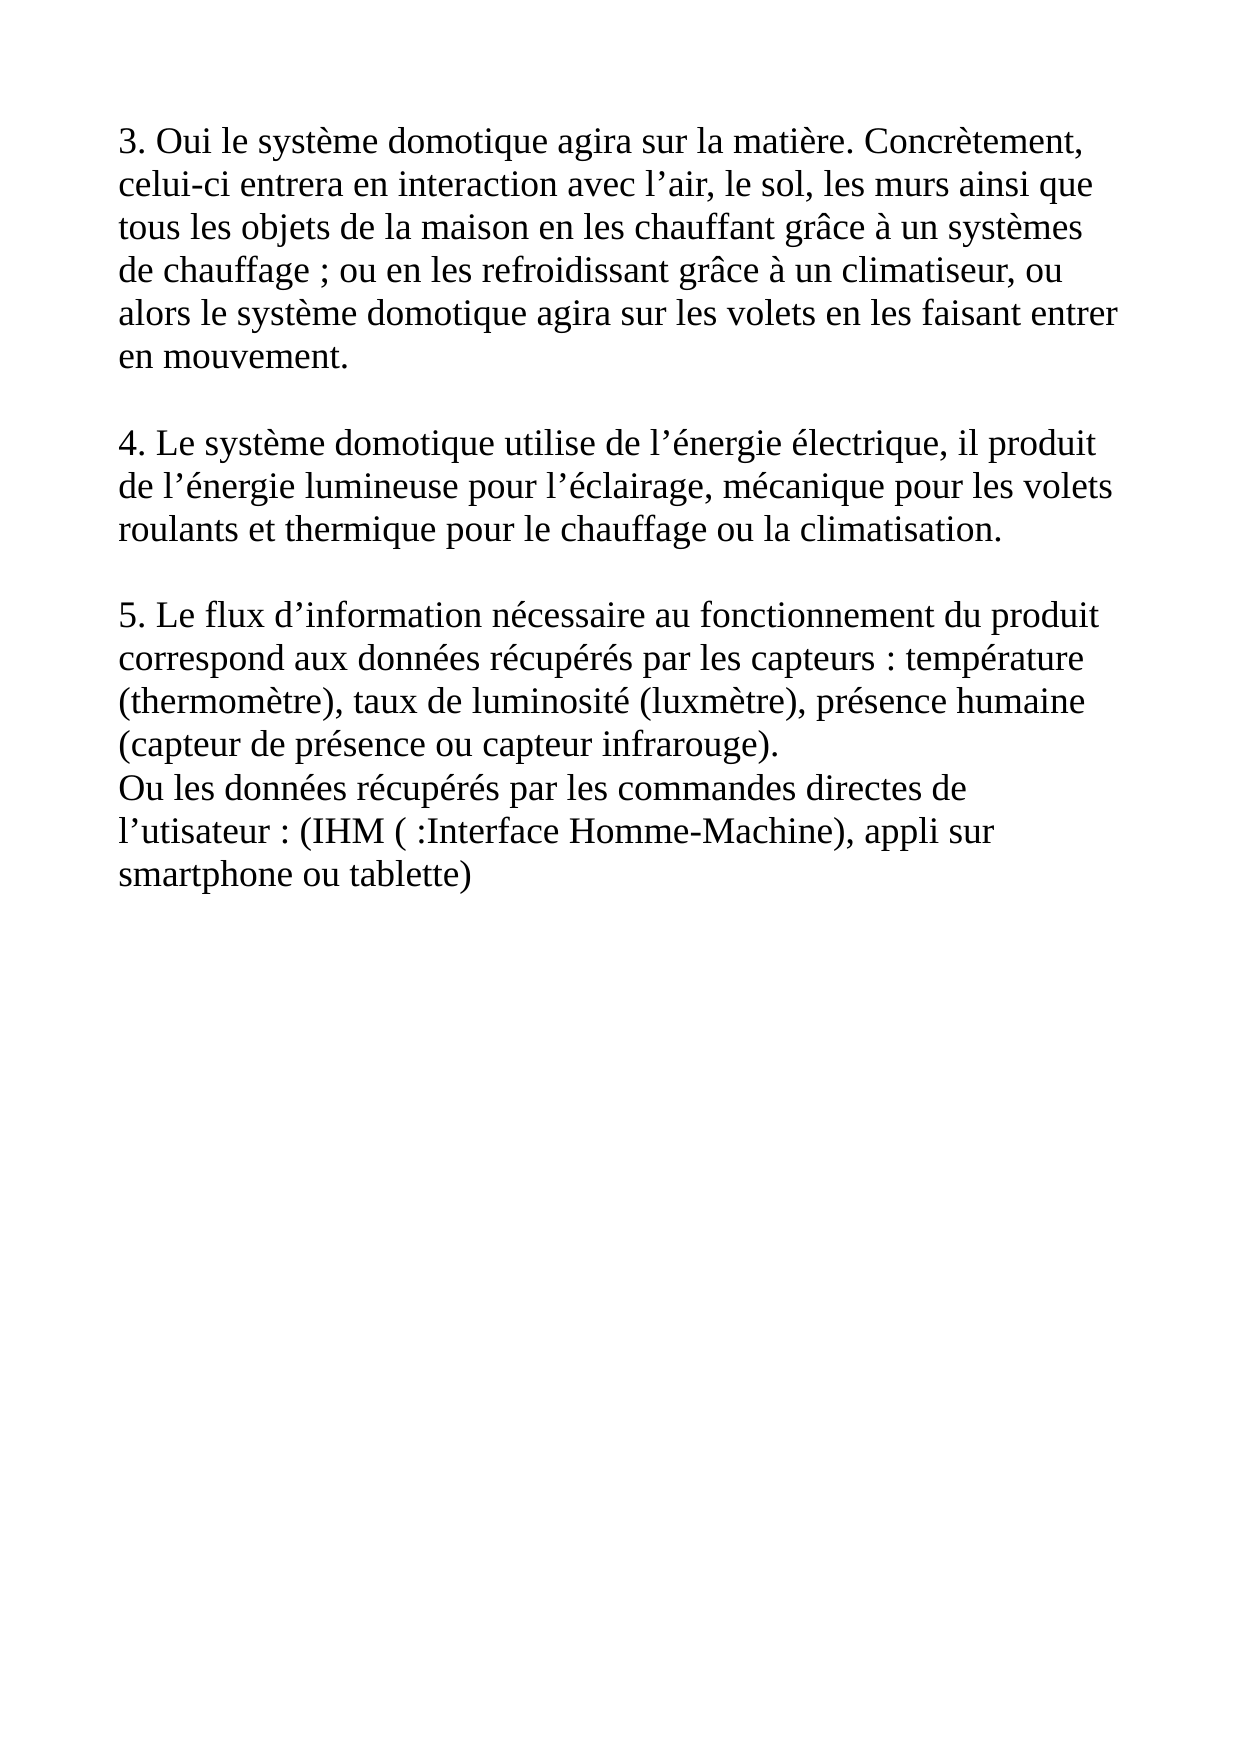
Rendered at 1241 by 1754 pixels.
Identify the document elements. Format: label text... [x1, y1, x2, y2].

text Ou les données récupérés par les commandes directes de l’utisateur : (IHM ( :Interface Homme-Machine), appli sur smartphone ou tablette) [118, 765, 1122, 894]
text 4. Le système domotique utilise de l’énergie électrique, il produit de l’énergie lumineuse pour l’éclairage, mécanique pour les volets roulants et thermique pour le chauffage ou la climatisation. [118, 420, 1122, 549]
text 5. Le flux d’information nécessaire au fonctionnement du produit correspond aux données récupérés par les capteurs : température (thermomètre), taux de luminosité (luxmètre), présence humaine (capteur de présence ou capteur infrarouge). [118, 592, 1122, 765]
text 3. Oui le système domotique agira sur la matière. Concrètement, celui-ci entrera en interaction avec l’air, le sol, les murs ainsi que tous les objets de la maison en les chauffant grâce à un systèmes de chauffage ; ou en les refroidissant grâce à un climatiseur, ou alors le système domotique agira sur les volets en les faisant entrer en mouvement. [118, 118, 1122, 377]
